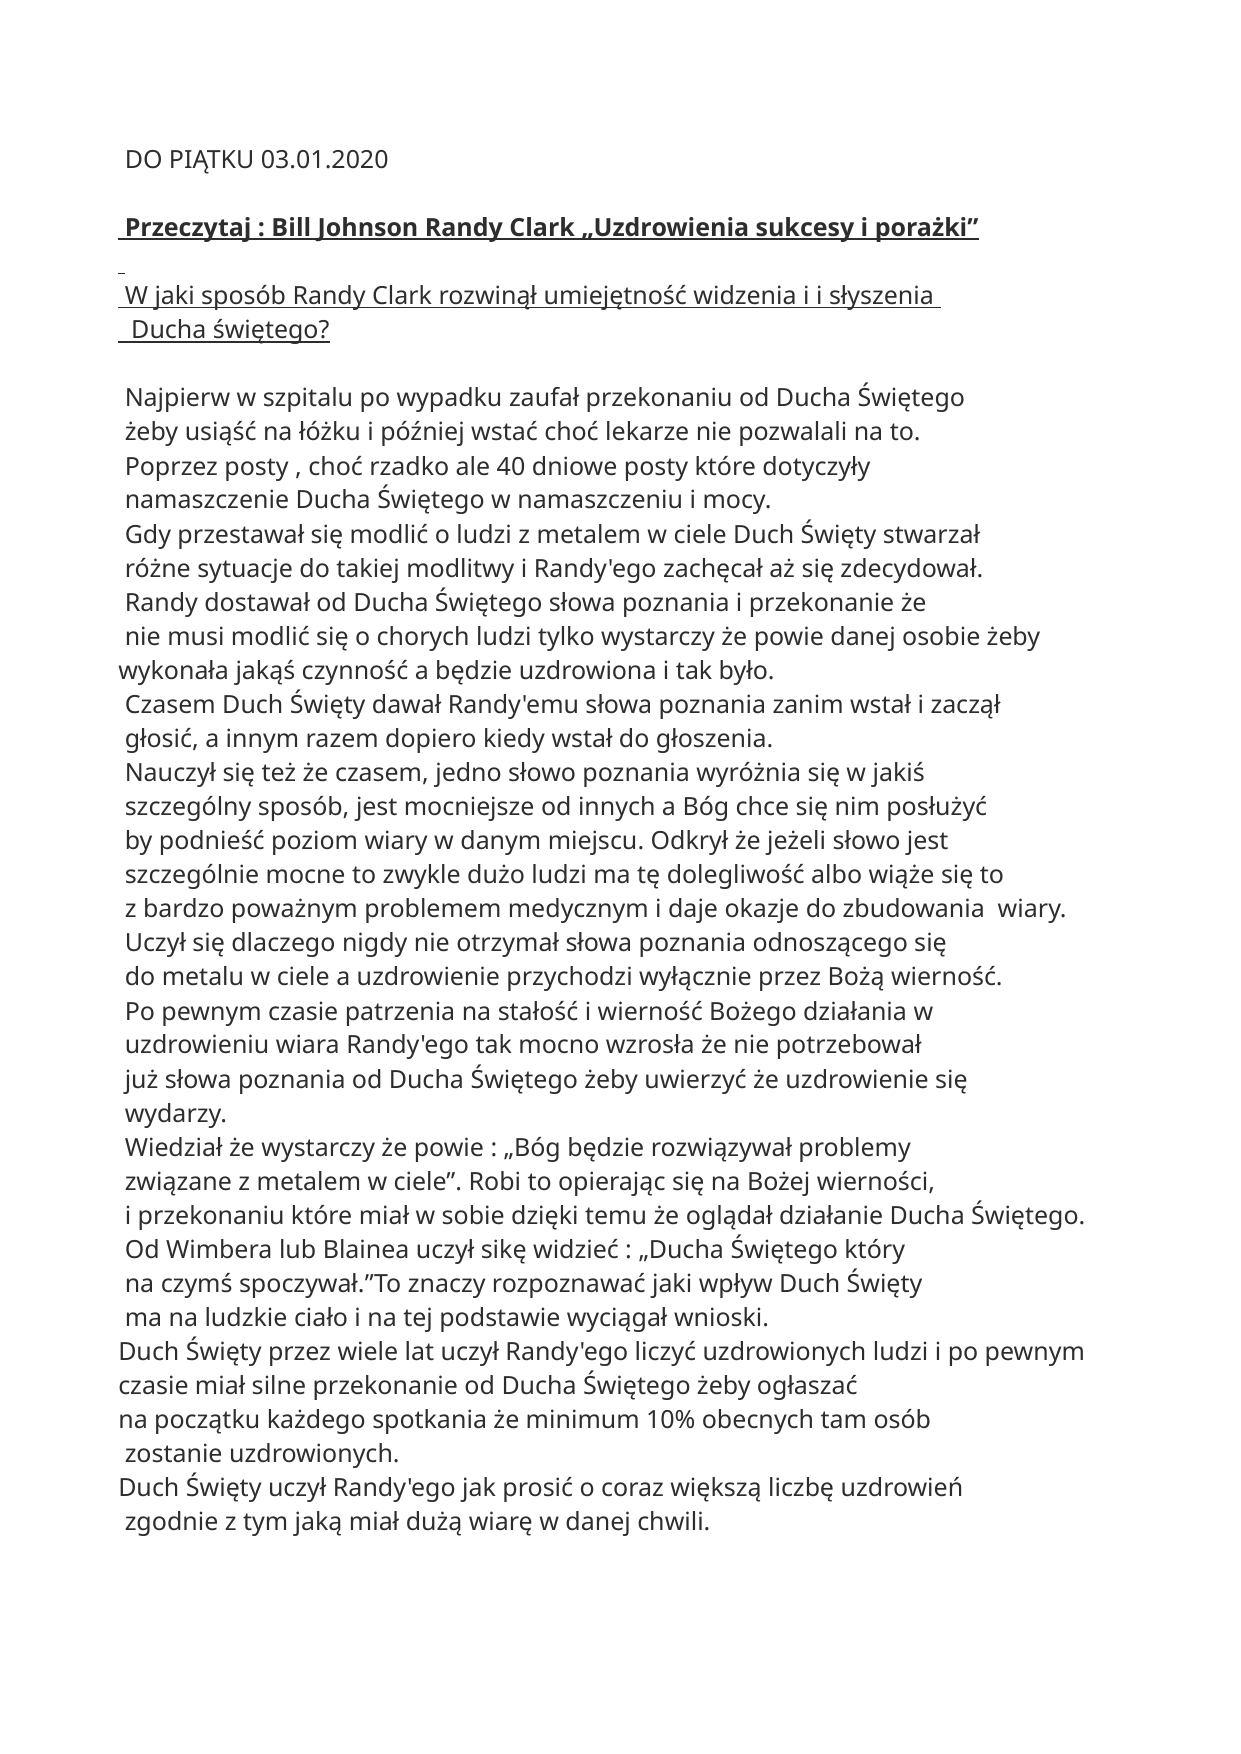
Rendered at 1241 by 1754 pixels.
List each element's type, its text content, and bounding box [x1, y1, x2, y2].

text W jaki sposób Randy Clark rozwinął umiejętność widzenia i i słyszenia [118, 278, 1122, 312]
text ma na ludzkie ciało i na tej podstawie wyciągał wnioski. [118, 1300, 1122, 1334]
text na początku każdego spotkania że minimum 10% obecnych tam osób [118, 1402, 1122, 1436]
text Najpierw w szpitalu po wypadku zaufał przekonaniu od Ducha Świętego [118, 380, 1122, 414]
text zgodnie z tym jaką miał dużą wiarę w danej chwili. [118, 1504, 1122, 1538]
text związane z metalem w ciele”. Robi to opierając się na Bożej wierności, [118, 1163, 1122, 1197]
text nie musi modlić się o chorych ludzi tylko wystarczy że powie danej osobie żeby wykonała jakąś czynność a będzie uzdrowiona i tak było. [118, 618, 1122, 687]
text Po pewnym czasie patrzenia na stałość i wierność Bożego działania w [118, 993, 1122, 1027]
text Poprzez posty , choć rzadko ale 40 dniowe posty które dotyczyły [118, 448, 1122, 482]
text do metalu w ciele a uzdrowienie przychodzi wyłącznie przez Bożą wierność. [118, 959, 1122, 993]
text Wiedział że wystarczy że powie : „Bóg będzie rozwiązywał problemy [118, 1129, 1122, 1163]
text Gdy przestawał się modlić o ludzi z metalem w ciele Duch Święty stwarzał [118, 516, 1122, 550]
text Czasem Duch Święty dawał Randy'emu słowa poznania zanim wstał i zaczął [118, 687, 1122, 721]
text głosić, a innym razem dopiero kiedy wstał do głoszenia. [118, 721, 1122, 755]
text Duch Święty przez wiele lat uczył Randy'ego liczyć uzdrowionych ludzi i po pewnym czasie miał silne przekonanie od Ducha Świętego żeby ogłaszać [118, 1334, 1122, 1402]
text namaszczenie Ducha Świętego w namaszczeniu i mocy. [118, 482, 1122, 516]
text DO PIĄTKU 03.01.2020 [118, 142, 1122, 176]
text wydarzy. [118, 1095, 1122, 1129]
text na czymś spoczywał.”To znaczy rozpoznawać jaki wpływ Duch Święty [118, 1266, 1122, 1300]
text uzdrowieniu wiara Randy'ego tak mocno wzrosła że nie potrzebował [118, 1027, 1122, 1061]
text Od Wimbera lub Blainea uczył sikę widzieć : „Ducha Świętego który [118, 1232, 1122, 1266]
text z bardzo poważnym problemem medycznym i daje okazje do zbudowania wiary. [118, 891, 1122, 925]
text Przeczytaj : Bill Johnson Randy Clark „Uzdrowienia sukcesy i porażki” [118, 210, 1122, 244]
text Uczył się dlaczego nigdy nie otrzymał słowa poznania odnoszącego się [118, 925, 1122, 959]
text szczególnie mocne to zwykle dużo ludzi ma tę dolegliwość albo wiąże się to [118, 857, 1122, 891]
text szczególny sposób, jest mocniejsze od innych a Bóg chce się nim posłużyć [118, 789, 1122, 823]
text zostanie uzdrowionych. [118, 1436, 1122, 1470]
text żeby usiąść na łóżku i później wstać choć lekarze nie pozwalali na to. [118, 414, 1122, 448]
text Duch Święty uczył Randy'ego jak prosić o coraz większą liczbę uzdrowień [118, 1470, 1122, 1504]
text Ducha świętego? [118, 312, 1122, 346]
text i przekonaniu które miał w sobie dzięki temu że oglądał działanie Ducha Świętego. [118, 1197, 1122, 1232]
text różne sytuacje do takiej modlitwy i Randy'ego zachęcał aż się zdecydował. [118, 550, 1122, 584]
text już słowa poznania od Ducha Świętego żeby uwierzyć że uzdrowienie się [118, 1061, 1122, 1095]
text Randy dostawał od Ducha Świętego słowa poznania i przekonanie że [118, 584, 1122, 618]
text by podnieść poziom wiary w danym miejscu. Odkrył że jeżeli słowo jest [118, 823, 1122, 857]
text Nauczył się też że czasem, jedno słowo poznania wyróżnia się w jakiś [118, 755, 1122, 789]
